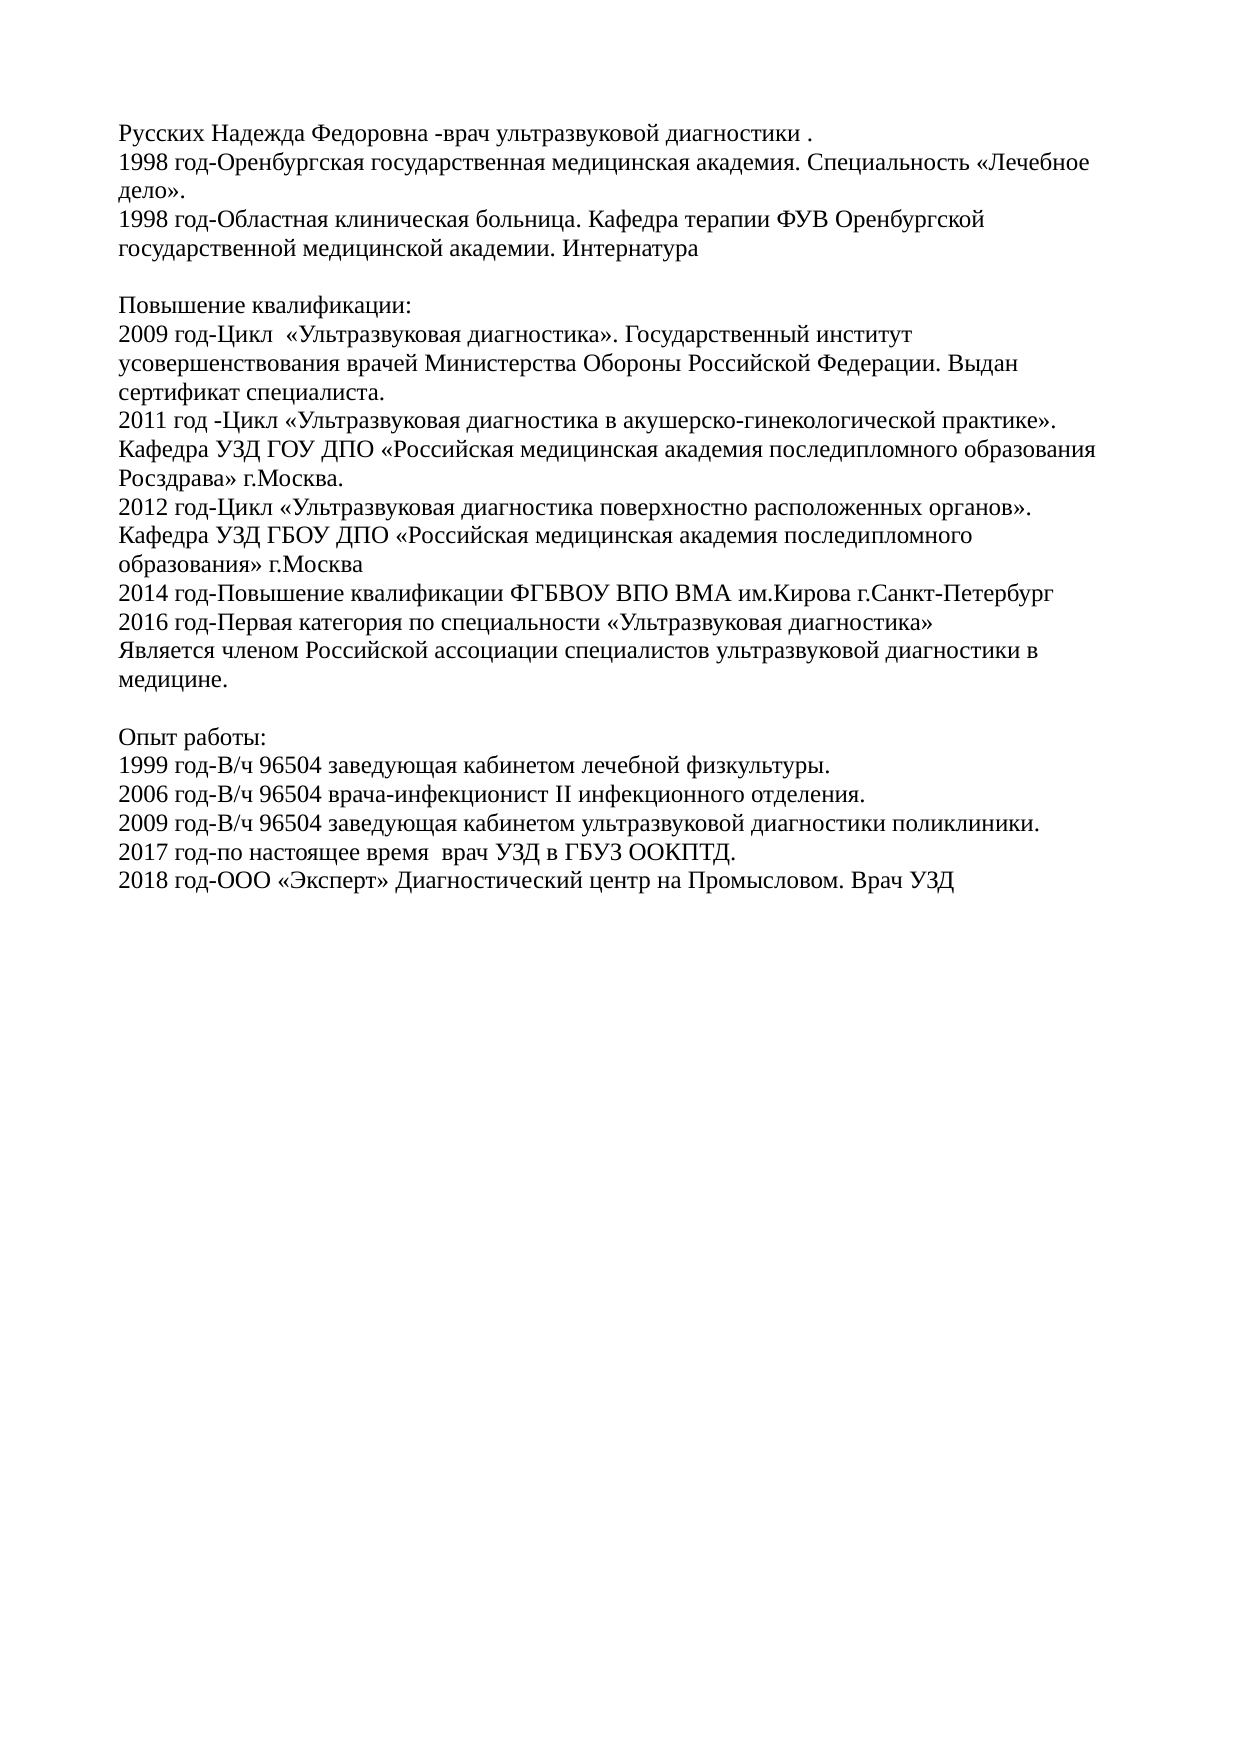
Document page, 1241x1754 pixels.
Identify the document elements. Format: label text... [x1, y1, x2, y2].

text 1998 год-Областная клиническая больница. Кафедра терапии ФУВ Оренбургской государственной медицинской академии. Интернатура [118, 204, 1122, 262]
text 2014 год-Повышение квалификации ФГБВОУ ВПО ВМА им.Кирова г.Санкт-Петербург [118, 578, 1122, 607]
text 2012 год-Цикл «Ультразвуковая диагностика поверхностно расположенных органов». Кафедра УЗД ГБОУ ДПО «Российская медицинская академия последипломного образования» г.Москва [118, 492, 1122, 578]
text 2016 год-Первая категория по специальности «Ультразвуковая диагностика» [118, 607, 1122, 636]
text Является членом Российской ассоциации специалистов ультразвуковой диагностики в медицине. [118, 636, 1122, 693]
text Опыт работы: [118, 722, 1122, 751]
text 1999 год-В/ч 96504 заведующая кабинетом лечебной физкультуры. [118, 751, 1122, 779]
text 2017 год-по настоящее время врач УЗД в ГБУЗ ООКПТД. [118, 837, 1122, 866]
text 2006 год-В/ч 96504 врача-инфекционист II инфекционного отделения. [118, 779, 1122, 808]
text 2018 год-ООО «Эксперт» Диагностический центр на Промысловом. Врач УЗД [118, 866, 1122, 894]
text 2011 год -Цикл «Ультразвуковая диагностика в акушерско-гинекологической практике». Кафедра УЗД ГОУ ДПО «Российская медицинская академия последипломного образования Росздрава» г.Москва. [118, 406, 1122, 492]
text 2009 год-В/ч 96504 заведующая кабинетом ультразвуковой диагностики поликлиники. [118, 808, 1122, 837]
text Русских Надежда Федоровна -врач ультразвуковой диагностики . [118, 118, 1122, 147]
text Повышение квалификации: [118, 291, 1122, 319]
text 2009 год-Цикл «Ультразвуковая диагностика». Государственный институт усовершенствования врачей Министерства Обороны Российской Федерации. Выдан сертификат специалиста. [118, 319, 1122, 406]
text 1998 год-Оренбургская государственная медицинская академия. Специальность «Лечебное дело». [118, 147, 1122, 204]
